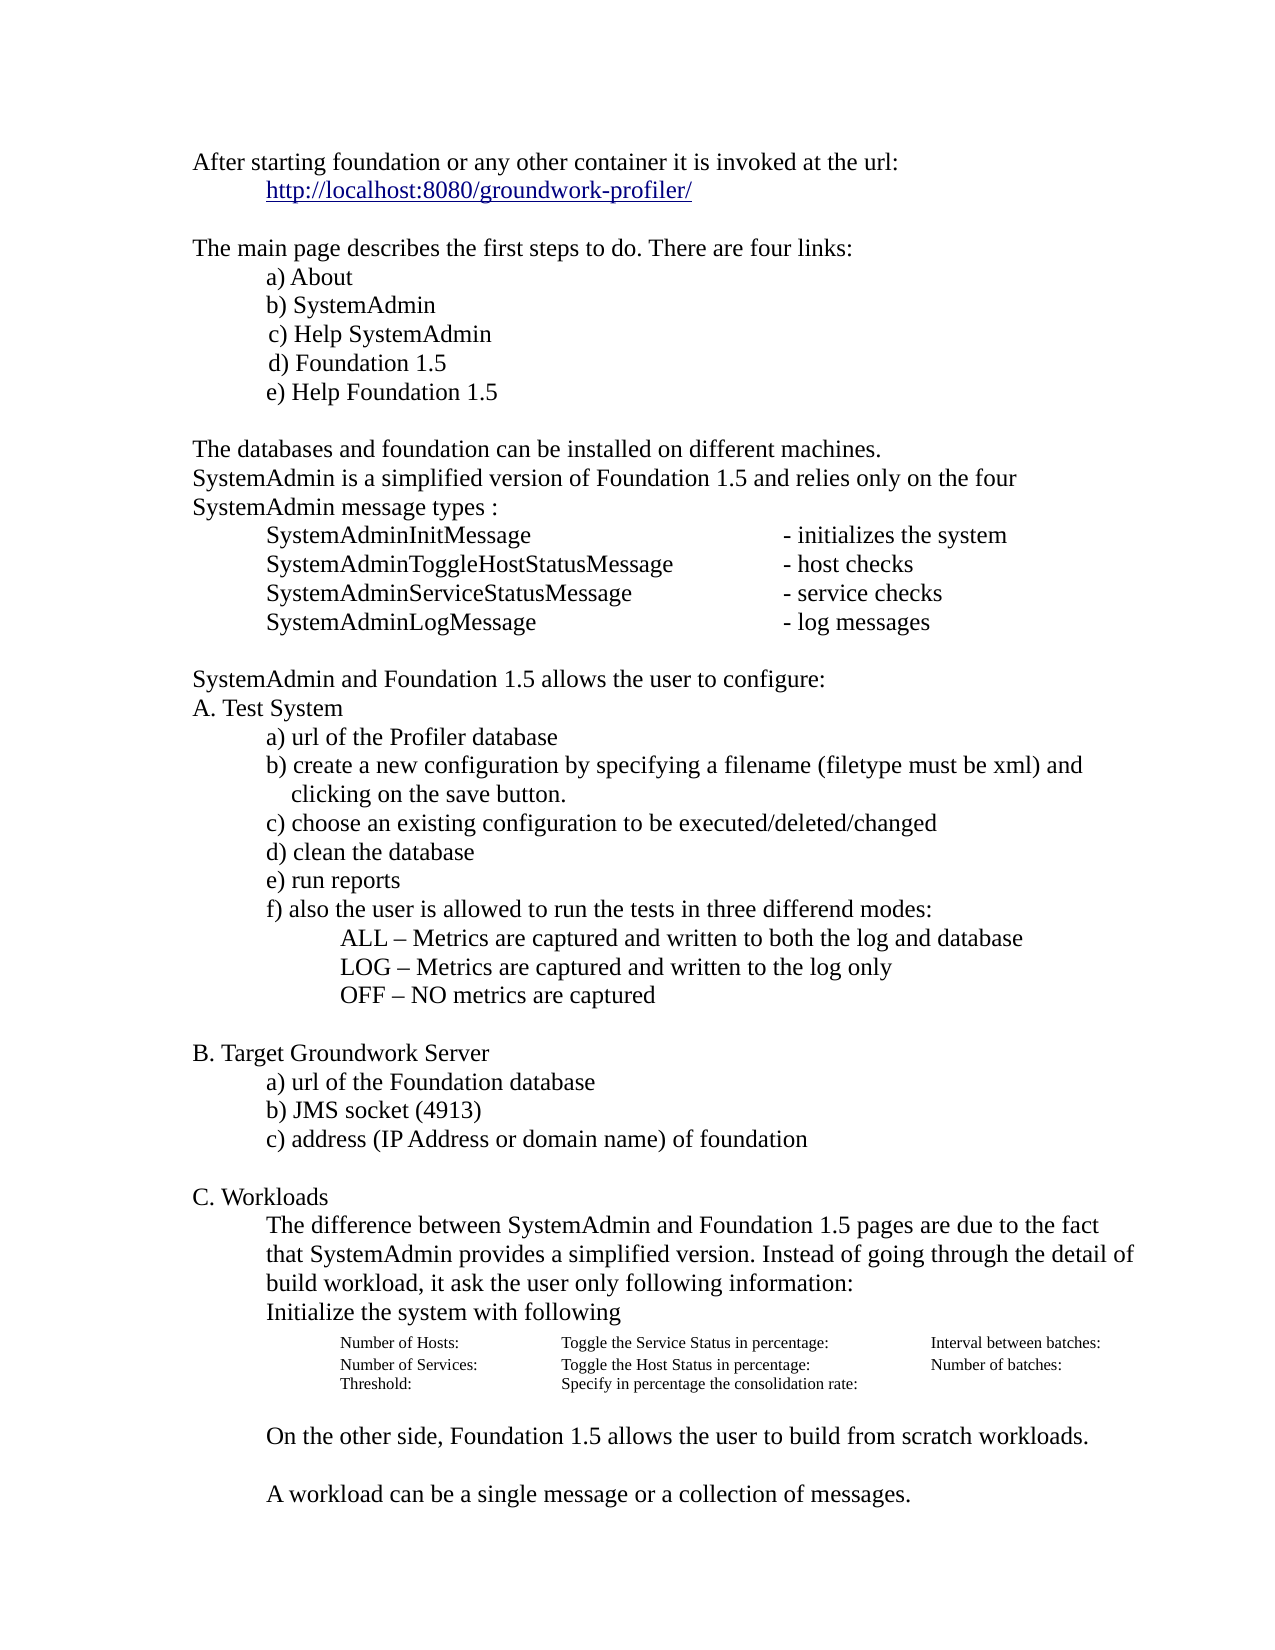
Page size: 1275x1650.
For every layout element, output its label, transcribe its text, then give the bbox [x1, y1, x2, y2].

text B. Target Groundwork Server [118, 1038, 1157, 1067]
text SystemAdminInitMessage - initializes the system [118, 521, 1157, 549]
text The databases and foundation can be installed on different machines. [118, 434, 1157, 463]
list d) Foundation 1.5 [193, 348, 1157, 377]
text Threshold: Specify in percentage the consolidation rate: [118, 1373, 1157, 1393]
text SystemAdminLogMessage - log messages [118, 607, 1157, 636]
text A. Test System [118, 693, 1157, 722]
text e) run reports [118, 866, 1157, 894]
text The main page describes the first steps to do. There are four links: [118, 233, 1157, 262]
text A workload can be a single message or a collection of messages. [118, 1479, 1157, 1508]
text ALL – Metrics are captured and written to both the log and database LOG – Metrics are captured and written to the log only OFF – NO metrics are captured [118, 923, 1157, 1009]
list c) Help SystemAdmin [193, 319, 1157, 348]
text a) url of the Profiler database [118, 722, 1157, 751]
text Number of Services: Toggle the Host Status in percentage: Number of batches: [118, 1354, 1157, 1373]
text After starting foundation or any other container it is invoked at the url: [118, 147, 1157, 176]
text SystemAdminToggleHostStatusMessage - host checks [118, 549, 1157, 578]
text Number of Hosts: Toggle the Service Status in percentage: Interval between batches: [118, 1326, 1157, 1354]
text b) create a new configuration by specifying a filename (filetype must be xml) and clicking on the save button. [118, 751, 1157, 808]
text C. Workloads [118, 1182, 1157, 1211]
text f) also the user is allowed to run the tests in three differend modes: [118, 894, 1157, 923]
text http://localhost:8080/groundwork-profiler/ [118, 176, 1157, 204]
text c) address (IP Address or domain name) of foundation [118, 1124, 1157, 1153]
text SystemAdminServiceStatusMessage - service checks [118, 578, 1157, 607]
text On the other side, Foundation 1.5 allows the user to build from scratch workloads. [118, 1421, 1157, 1450]
text b) JMS socket (4913) [118, 1096, 1157, 1124]
text SystemAdmin message types : [118, 492, 1157, 521]
text The difference between SystemAdmin and Foundation 1.5 pages are due to the fact [118, 1211, 1157, 1239]
text b) SystemAdmin [118, 291, 1157, 319]
text c) choose an existing configuration to be executed/deleted/changed [118, 808, 1157, 837]
text e) Help Foundation 1.5 [118, 377, 1157, 406]
text d) clean the database [118, 837, 1157, 866]
text a) url of the Foundation database [118, 1067, 1157, 1096]
text SystemAdmin is a simplified version of Foundation 1.5 and relies only on the four [118, 463, 1157, 492]
text a) About [118, 262, 1157, 291]
text build workload, it ask the user only following information: [118, 1268, 1157, 1297]
text SystemAdmin and Foundation 1.5 allows the user to configure: [118, 664, 1157, 693]
text Initialize the system with following [118, 1297, 1157, 1326]
text that SystemAdmin provides a simplified version. Instead of going through the detail of [118, 1239, 1157, 1268]
